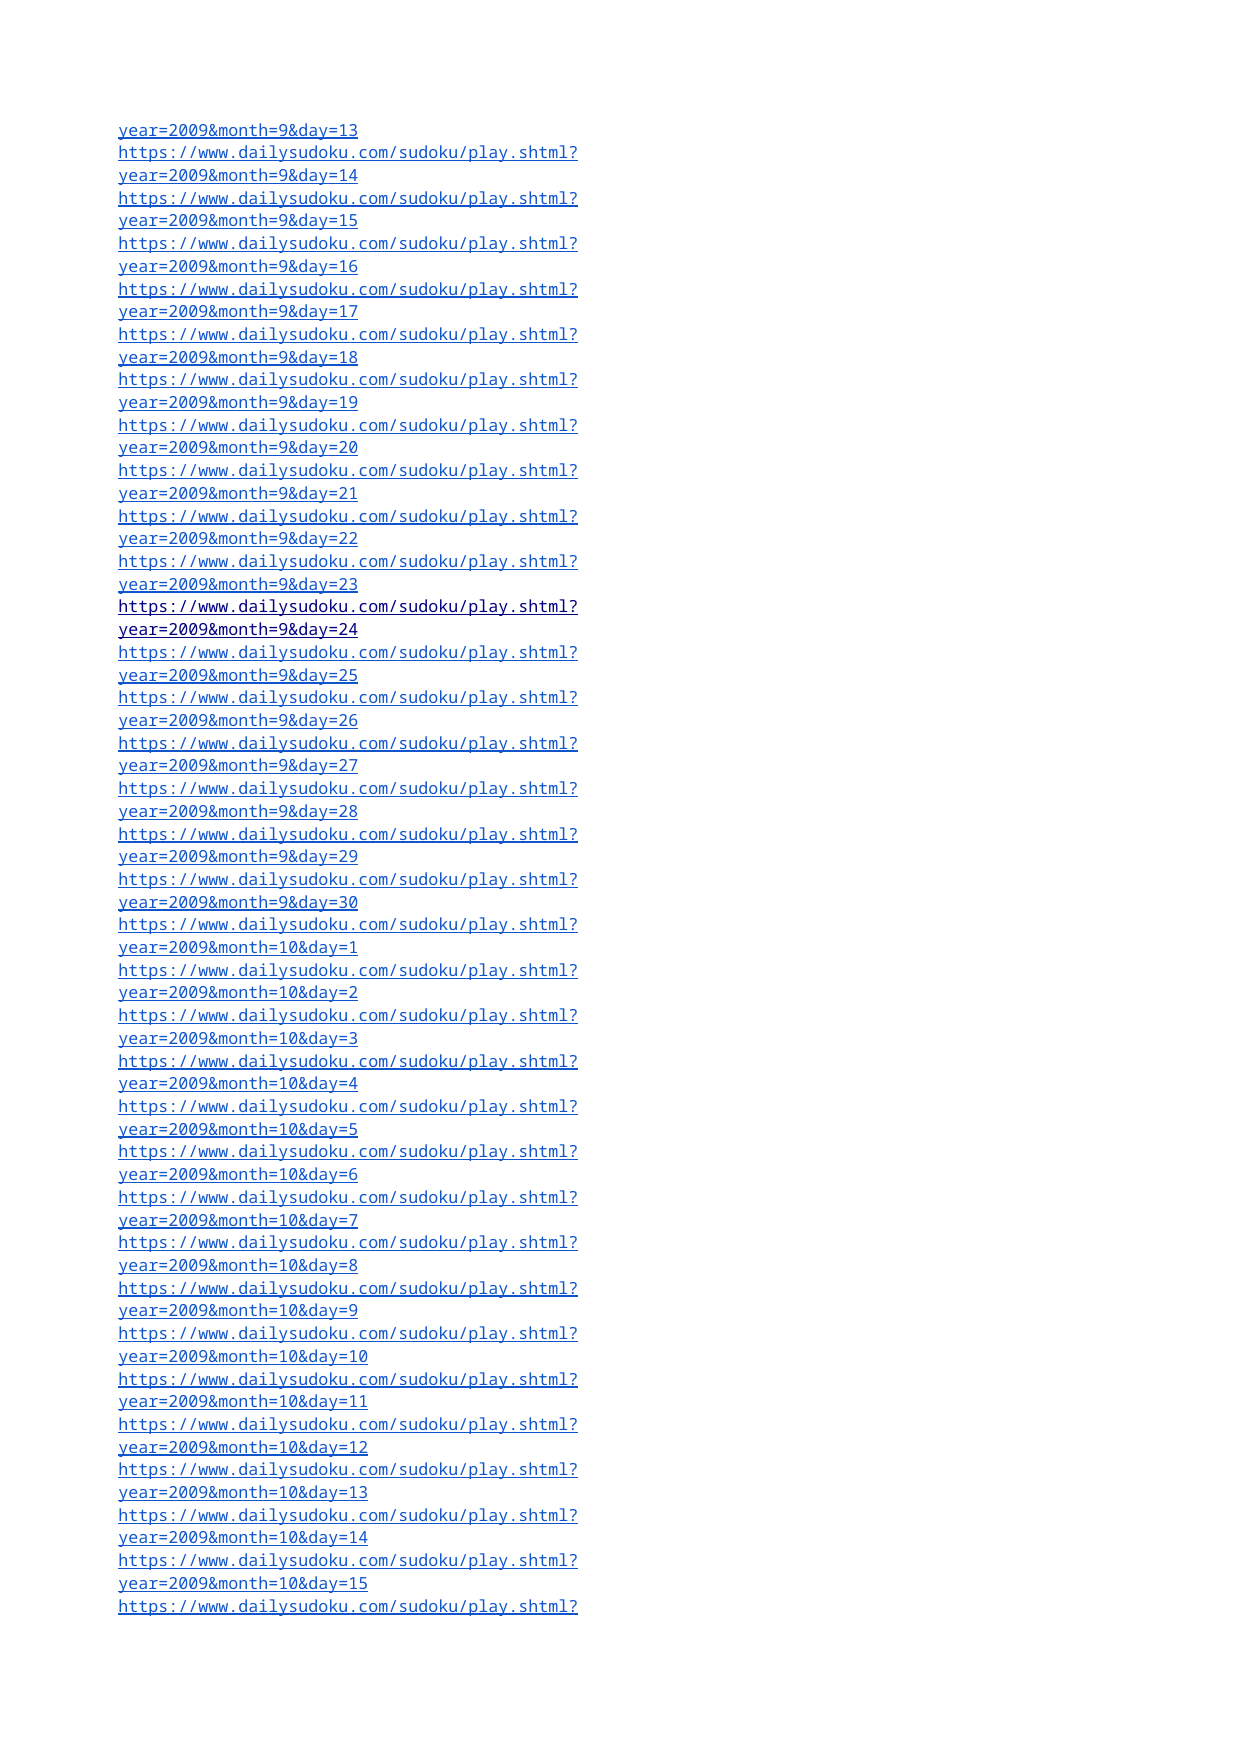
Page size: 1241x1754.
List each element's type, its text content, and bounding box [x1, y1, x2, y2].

table_cell https://www.dailysudoku.com/sudoku/play.shtml?year=2009&month=9&day=15 [118, 186, 812, 232]
table_cell https://www.dailysudoku.com/sudoku/play.shtml?year=2009&month=9&day=17 [118, 277, 812, 322]
table_cell https://www.dailysudoku.com/sudoku/play.shtml?year=2009&month=10&day=14 [118, 1503, 812, 1549]
table_cell https://www.dailysudoku.com/sudoku/play.shtml?year=2009&month=10&day=6 [118, 1140, 812, 1185]
table_cell https://www.dailysudoku.com/sudoku/play.shtml?year=2009&month=10&day=5 [118, 1095, 812, 1140]
table_cell https://www.dailysudoku.com/sudoku/play.shtml? [118, 1594, 812, 1617]
table_cell https://www.dailysudoku.com/sudoku/play.shtml?year=2009&month=9&day=22 [118, 504, 812, 549]
table_cell https://www.dailysudoku.com/sudoku/play.shtml?year=2009&month=9&day=27 [118, 731, 812, 777]
table_cell https://www.dailysudoku.com/sudoku/play.shtml?year=2009&month=10&day=15 [118, 1549, 812, 1594]
table_cell https://www.dailysudoku.com/sudoku/play.shtml?year=2009&month=10&day=3 [118, 1004, 812, 1049]
table_cell https://www.dailysudoku.com/sudoku/play.shtml?year=2009&month=9&day=18 [118, 323, 812, 368]
table_cell https://www.dailysudoku.com/sudoku/play.shtml?year=2009&month=9&day=29 [118, 822, 812, 867]
table_cell https://www.dailysudoku.com/sudoku/play.shtml?year=2009&month=10&day=10 [118, 1322, 812, 1367]
table_cell https://www.dailysudoku.com/sudoku/play.shtml?year=2009&month=9&day=16 [118, 232, 812, 277]
table_cell https://www.dailysudoku.com/sudoku/play.shtml?year=2009&month=9&day=14 [118, 141, 812, 186]
table_cell https://www.dailysudoku.com/sudoku/play.shtml?year=2009&month=10&day=9 [118, 1276, 812, 1322]
table_cell https://www.dailysudoku.com/sudoku/play.shtml?year=2009&month=9&day=26 [118, 686, 812, 731]
table_cell year=2009&month=9&day=13 [118, 118, 812, 141]
table_cell https://www.dailysudoku.com/sudoku/play.shtml?year=2009&month=10&day=2 [118, 958, 812, 1004]
table_cell https://www.dailysudoku.com/sudoku/play.shtml?year=2009&month=10&day=1 [118, 913, 812, 958]
table_cell https://www.dailysudoku.com/sudoku/play.shtml?year=2009&month=9&day=19 [118, 368, 812, 413]
table_cell https://www.dailysudoku.com/sudoku/play.shtml?year=2009&month=10&day=8 [118, 1231, 812, 1276]
table_cell https://www.dailysudoku.com/sudoku/play.shtml?year=2009&month=10&day=4 [118, 1049, 812, 1094]
table_cell https://www.dailysudoku.com/sudoku/play.shtml?year=2009&month=9&day=20 [118, 413, 812, 459]
table_cell https://www.dailysudoku.com/sudoku/play.shtml?year=2009&month=9&day=25 [118, 640, 812, 686]
table_cell https://www.dailysudoku.com/sudoku/play.shtml?year=2009&month=9&day=28 [118, 777, 812, 822]
table_cell https://www.dailysudoku.com/sudoku/play.shtml?year=2009&month=10&day=7 [118, 1185, 812, 1231]
table_cell https://www.dailysudoku.com/sudoku/play.shtml?year=2009&month=9&day=24 [118, 595, 812, 640]
table_cell https://www.dailysudoku.com/sudoku/play.shtml?year=2009&month=10&day=11 [118, 1367, 812, 1412]
table_cell https://www.dailysudoku.com/sudoku/play.shtml?year=2009&month=9&day=30 [118, 868, 812, 913]
table_cell https://www.dailysudoku.com/sudoku/play.shtml?year=2009&month=10&day=13 [118, 1458, 812, 1503]
table_cell https://www.dailysudoku.com/sudoku/play.shtml?year=2009&month=9&day=21 [118, 459, 812, 504]
table_cell https://www.dailysudoku.com/sudoku/play.shtml?year=2009&month=10&day=12 [118, 1413, 812, 1458]
table_cell https://www.dailysudoku.com/sudoku/play.shtml?year=2009&month=9&day=23 [118, 550, 812, 595]
